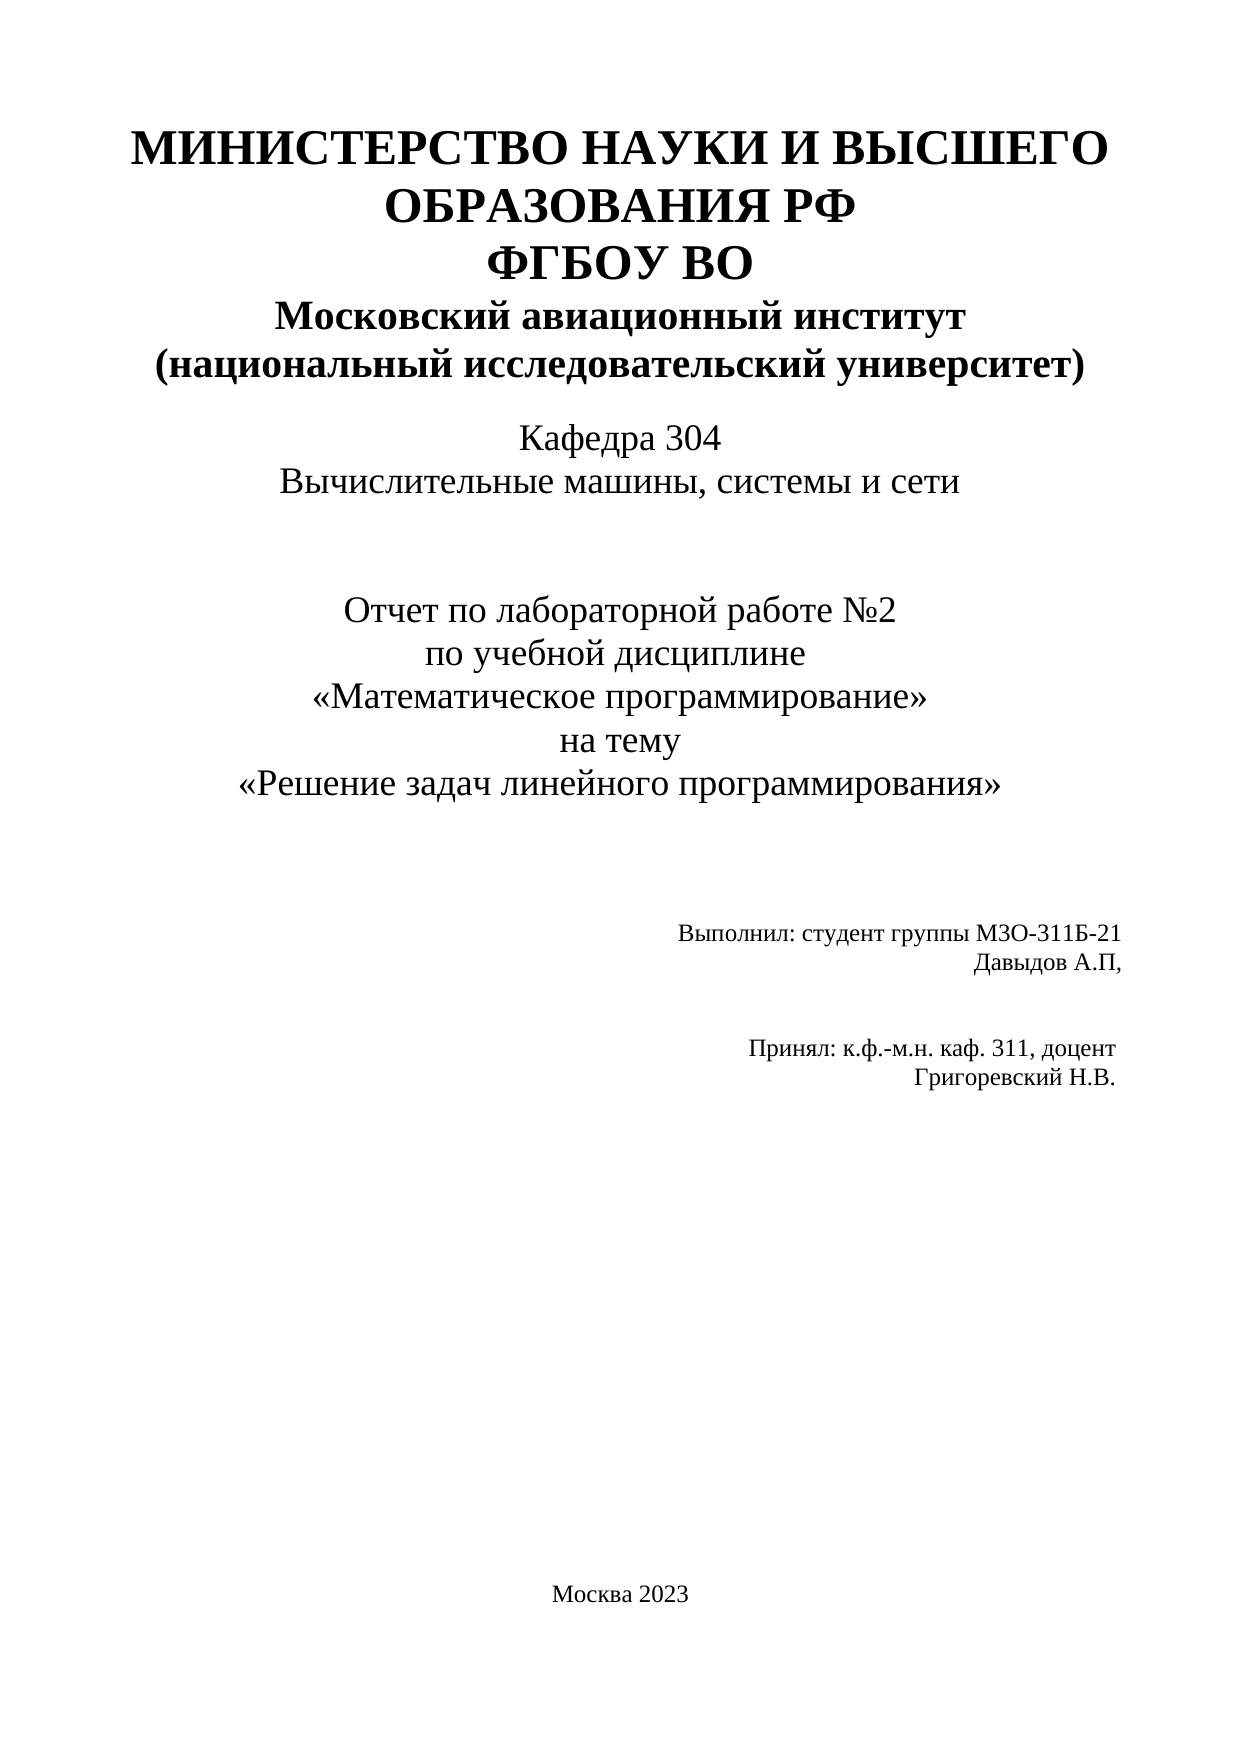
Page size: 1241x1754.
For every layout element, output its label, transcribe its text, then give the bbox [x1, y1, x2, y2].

text Выполнил: студент группы М3О-311Б-21 Давыдов А.П, Принял: к.ф.-м.н. каф. 311, доцент Григоревский Н.В. [118, 861, 1122, 1091]
text Москва 2023 [118, 1091, 1122, 1608]
text МИНИСТЕРСТВО НАУКИ И ВЫСШЕГО ОБРАЗОВАНИЯ РФ ФГБОУ ВО Московский авиационный институт (национальный исследовательский университет) Кафедра 304 Вычислительные машины, системы и сети Отчет по лабораторной работе №2 по учебной дисциплине «Математическое программирование» на тему «Решение задач линейного программирования» [118, 118, 1122, 861]
